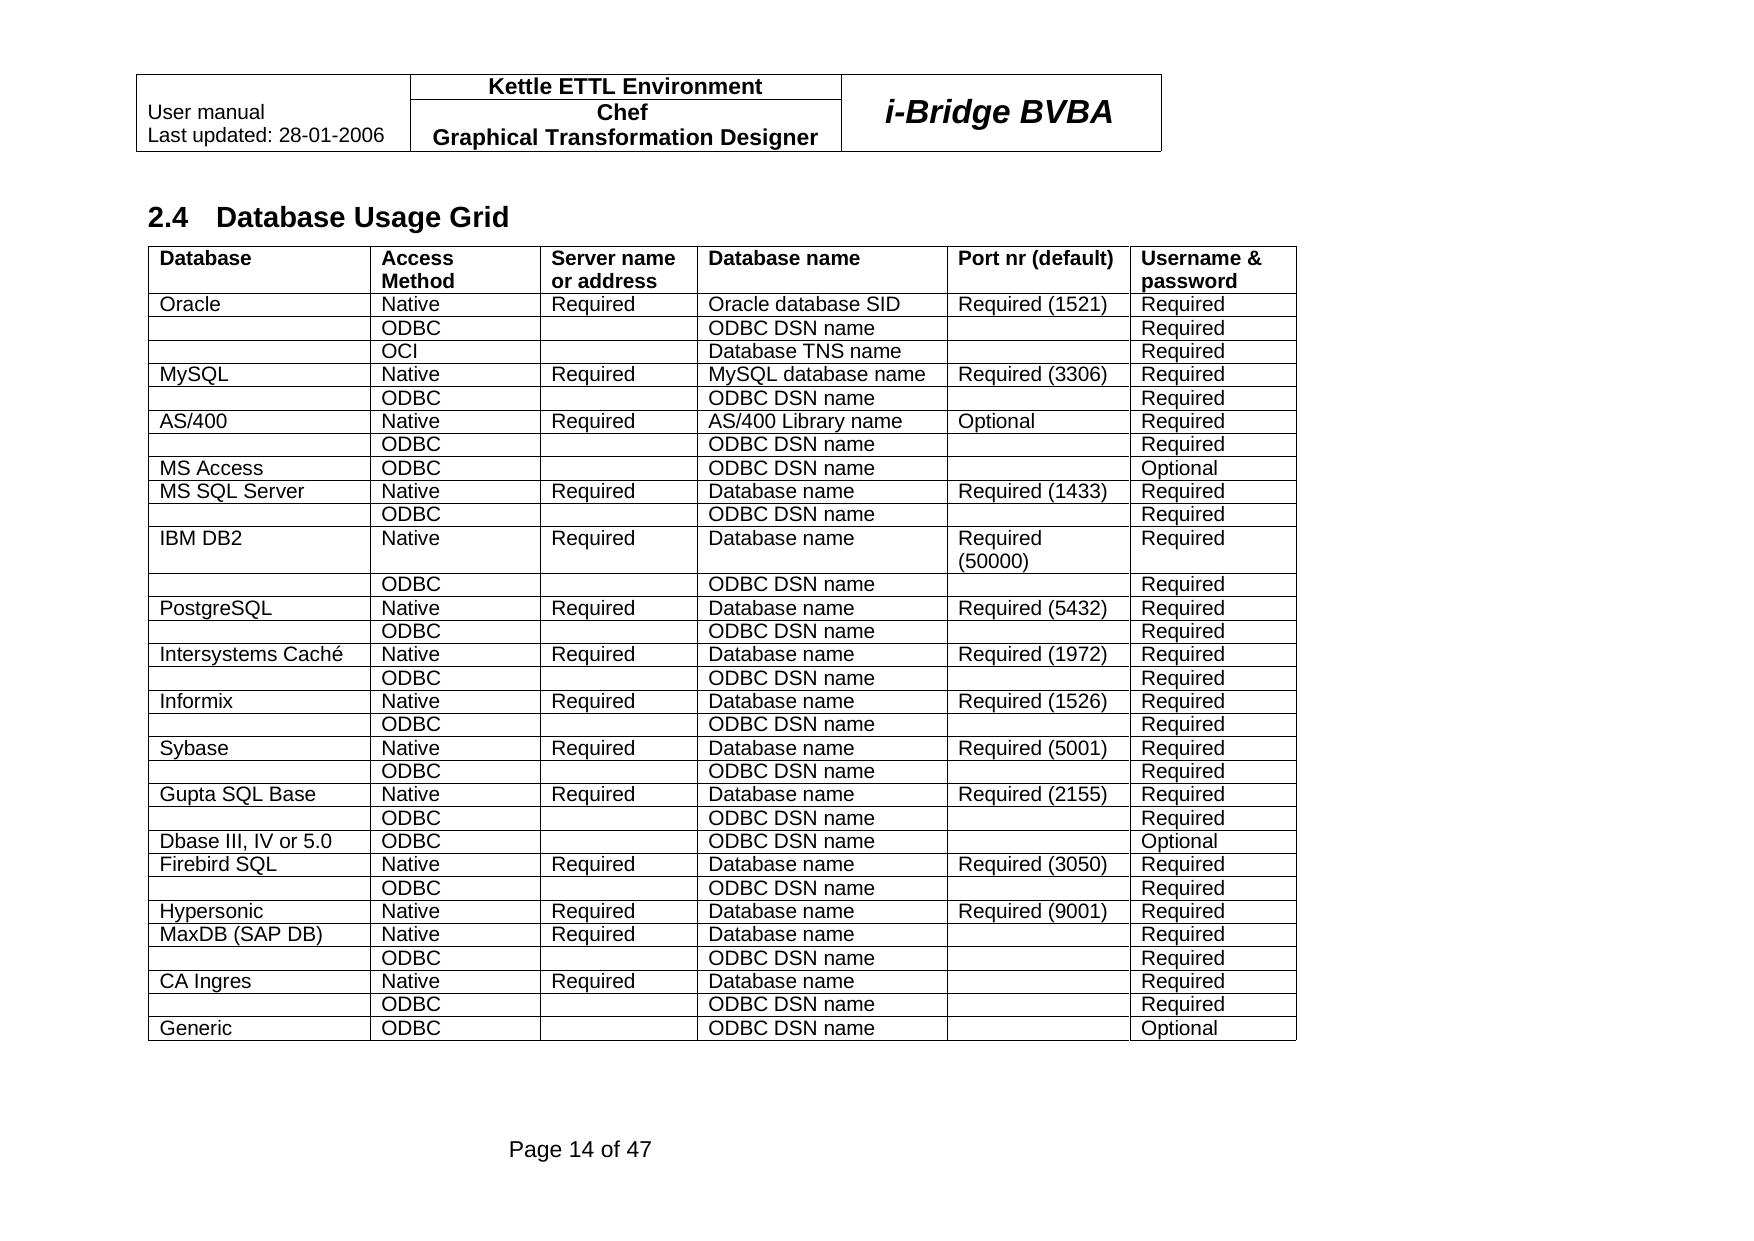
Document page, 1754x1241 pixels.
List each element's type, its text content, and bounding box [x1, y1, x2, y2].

table_cell Required [1131, 294, 1296, 316]
table_cell [948, 621, 1129, 643]
table_cell Database name [698, 737, 947, 760]
table_cell [541, 341, 697, 363]
table_cell Required [1131, 854, 1296, 876]
table_cell [541, 877, 697, 900]
table_cell ODBC [371, 317, 540, 340]
table_cell Required (2155) [948, 784, 1129, 806]
table_cell Required (3050) [948, 854, 1129, 876]
table_cell [149, 667, 370, 690]
table_cell [541, 574, 697, 596]
table_cell Generic [149, 1017, 370, 1040]
table_cell Native [371, 691, 540, 713]
table_cell [948, 971, 1129, 993]
table_cell ODBC DSN name [698, 457, 947, 480]
table_cell Required [541, 691, 697, 713]
table_cell Native [371, 737, 540, 760]
table_header Database [149, 247, 370, 293]
table_cell [948, 924, 1129, 946]
table_cell Required [1131, 317, 1296, 340]
table_cell ODBC [371, 574, 540, 596]
table_cell Required [541, 737, 697, 760]
table_cell Optional [1131, 831, 1296, 853]
table_cell [149, 574, 370, 596]
table_cell Required [1131, 574, 1296, 596]
table_cell Hypersonic [149, 901, 370, 923]
table_cell [948, 1017, 1129, 1040]
table_cell [948, 877, 1129, 900]
table_cell Database name [698, 691, 947, 713]
table_cell Required [1131, 434, 1296, 456]
table_cell Required (50000) [948, 527, 1129, 573]
table_cell ODBC DSN name [698, 574, 947, 596]
table_cell [948, 761, 1129, 783]
table_cell ODBC [371, 947, 540, 970]
table_cell [948, 341, 1129, 363]
table_cell Required [541, 924, 697, 946]
table_cell Required [541, 411, 697, 433]
table_cell [541, 807, 697, 830]
table_cell ODBC [371, 434, 540, 456]
table_cell [149, 714, 370, 736]
table_cell [149, 947, 370, 970]
table_cell ODBC [371, 1017, 540, 1040]
table_cell MS SQL Server [149, 481, 370, 503]
table_cell Required [541, 294, 697, 316]
table_cell Required [541, 971, 697, 993]
table_cell [149, 504, 370, 526]
table_cell [948, 994, 1129, 1016]
table_cell Gupta SQL Base [149, 784, 370, 806]
table_cell ODBC DSN name [698, 714, 947, 736]
table_cell Required [1131, 807, 1296, 830]
table_cell Native [371, 854, 540, 876]
table_cell Required [1131, 597, 1296, 620]
table_cell Database name [698, 854, 947, 876]
table_cell Required [541, 644, 697, 666]
table_cell ODBC [371, 621, 540, 643]
table_cell CA Ingres [149, 971, 370, 993]
table_cell Optional [1131, 457, 1296, 480]
table_cell [149, 341, 370, 363]
table_cell Required [541, 854, 697, 876]
table_cell Required [1131, 784, 1296, 806]
table_cell [948, 574, 1129, 596]
table_cell AS/400 [149, 411, 370, 433]
table_cell ODBC DSN name [698, 807, 947, 830]
table_cell [149, 807, 370, 830]
table_cell Database TNS name [698, 341, 947, 363]
table_cell ODBC [371, 714, 540, 736]
table_cell ODBC DSN name [698, 317, 947, 340]
table_cell Native [371, 784, 540, 806]
table_cell Native [371, 901, 540, 923]
table_cell Native [371, 294, 540, 316]
table_cell MaxDB (SAP DB) [149, 924, 370, 946]
table_cell Required [1131, 527, 1296, 573]
table_cell ODBC [371, 994, 540, 1016]
table_header Access Method [371, 247, 540, 293]
table_cell Optional [1131, 1017, 1296, 1040]
table_cell Required [1131, 924, 1296, 946]
table_cell Required [1131, 714, 1296, 736]
table_cell Required [541, 784, 697, 806]
table_cell Required (1433) [948, 481, 1129, 503]
table_cell ODBC DSN name [698, 994, 947, 1016]
table_cell PostgreSQL [149, 597, 370, 620]
table_cell ODBC [371, 457, 540, 480]
table_cell Intersystems Caché [149, 644, 370, 666]
table_cell Native [371, 411, 540, 433]
table_cell [541, 714, 697, 736]
table_cell [948, 387, 1129, 410]
table_cell ODBC [371, 667, 540, 690]
table_cell AS/400 Library name [698, 411, 947, 433]
table_cell Required [1131, 364, 1296, 386]
table_cell Required [541, 527, 697, 573]
table_cell Required [541, 597, 697, 620]
table_cell Required [1131, 691, 1296, 713]
table_cell ODBC [371, 387, 540, 410]
table_cell ODBC DSN name [698, 947, 947, 970]
table_cell Sybase [149, 737, 370, 760]
table_cell Native [371, 527, 540, 573]
table_cell Required (5001) [948, 737, 1129, 760]
table_cell Native [371, 481, 540, 503]
table_cell ODBC DSN name [698, 761, 947, 783]
table_cell Native [371, 597, 540, 620]
table_cell Database name [698, 901, 947, 923]
table_cell [149, 387, 370, 410]
table_cell [149, 994, 370, 1016]
table_cell Firebird SQL [149, 854, 370, 876]
table_cell ODBC DSN name [698, 667, 947, 690]
table_cell Required [1131, 761, 1296, 783]
table_cell Database name [698, 597, 947, 620]
table_cell ODBC [371, 831, 540, 853]
table_cell [541, 994, 697, 1016]
table_cell Required [1131, 621, 1296, 643]
table_header Port nr (default) [948, 247, 1129, 293]
table_cell Required [1131, 994, 1296, 1016]
table_header Database name [698, 247, 947, 293]
table_cell Database name [698, 784, 947, 806]
table_cell MySQL database name [698, 364, 947, 386]
table_cell Required [1131, 644, 1296, 666]
table_cell ODBC DSN name [698, 1017, 947, 1040]
table_cell Required [1131, 481, 1296, 503]
table_cell Required [541, 364, 697, 386]
table_cell Database name [698, 644, 947, 666]
table_cell Database name [698, 527, 947, 573]
table_cell MS Access [149, 457, 370, 480]
table_cell ODBC [371, 504, 540, 526]
table_cell [541, 504, 697, 526]
table_cell [948, 714, 1129, 736]
table_cell ODBC DSN name [698, 434, 947, 456]
table_cell Required [541, 901, 697, 923]
table_cell [948, 434, 1129, 456]
table_cell Native [371, 644, 540, 666]
table_cell ODBC DSN name [698, 621, 947, 643]
table_cell ODBC DSN name [698, 831, 947, 853]
table_cell [149, 761, 370, 783]
table_cell Required (3306) [948, 364, 1129, 386]
table_cell [149, 434, 370, 456]
table_cell Native [371, 971, 540, 993]
table_cell [948, 667, 1129, 690]
subtitle Database Usage Grid [148, 201, 1627, 234]
table_cell Required [1131, 737, 1296, 760]
table_cell Database name [698, 481, 947, 503]
table_cell Required [1131, 411, 1296, 433]
table_cell Native [371, 364, 540, 386]
table_cell Native [371, 924, 540, 946]
table_cell [948, 807, 1129, 830]
table_cell [149, 621, 370, 643]
table_cell [541, 1017, 697, 1040]
table_cell [541, 621, 697, 643]
table_cell [541, 457, 697, 480]
table_cell Required [1131, 667, 1296, 690]
table_cell [541, 667, 697, 690]
table_cell [948, 831, 1129, 853]
table_cell [948, 457, 1129, 480]
table_cell ODBC [371, 877, 540, 900]
table_cell Required [1131, 901, 1296, 923]
table_cell Required [1131, 387, 1296, 410]
table_cell Oracle database SID [698, 294, 947, 316]
table_cell [948, 317, 1129, 340]
table_cell Required (5432) [948, 597, 1129, 620]
table_cell [541, 387, 697, 410]
table_cell OCI [371, 341, 540, 363]
table_cell [948, 504, 1129, 526]
table_cell [149, 877, 370, 900]
table_cell [541, 434, 697, 456]
table_cell Informix [149, 691, 370, 713]
table_cell Required (1972) [948, 644, 1129, 666]
table_cell Required [541, 481, 697, 503]
table_header Server name or address [541, 247, 697, 293]
table_cell Database name [698, 924, 947, 946]
table_cell Required [1131, 877, 1296, 900]
table_cell ODBC DSN name [698, 877, 947, 900]
table_cell [948, 947, 1129, 970]
table_cell Required (1521) [948, 294, 1129, 316]
table_cell Required [1131, 971, 1296, 993]
table_cell Required [1131, 947, 1296, 970]
table_cell [541, 317, 697, 340]
table_cell Required [1131, 341, 1296, 363]
table_cell [149, 317, 370, 340]
table_cell Database name [698, 971, 947, 993]
table_cell MySQL [149, 364, 370, 386]
table_cell [541, 761, 697, 783]
table_cell ODBC [371, 761, 540, 783]
table_cell ODBC DSN name [698, 504, 947, 526]
table_cell Required [1131, 504, 1296, 526]
table_cell Required (1526) [948, 691, 1129, 713]
table_cell ODBC [371, 807, 540, 830]
table_cell Optional [948, 411, 1129, 433]
table_cell Dbase III, IV or 5.0 [149, 831, 370, 853]
table_cell Oracle [149, 294, 370, 316]
table_cell IBM DB2 [149, 527, 370, 573]
table_cell ODBC DSN name [698, 387, 947, 410]
table_cell [541, 831, 697, 853]
table_header Username & password [1131, 247, 1296, 293]
table_cell Required (9001) [948, 901, 1129, 923]
table_cell [541, 947, 697, 970]
